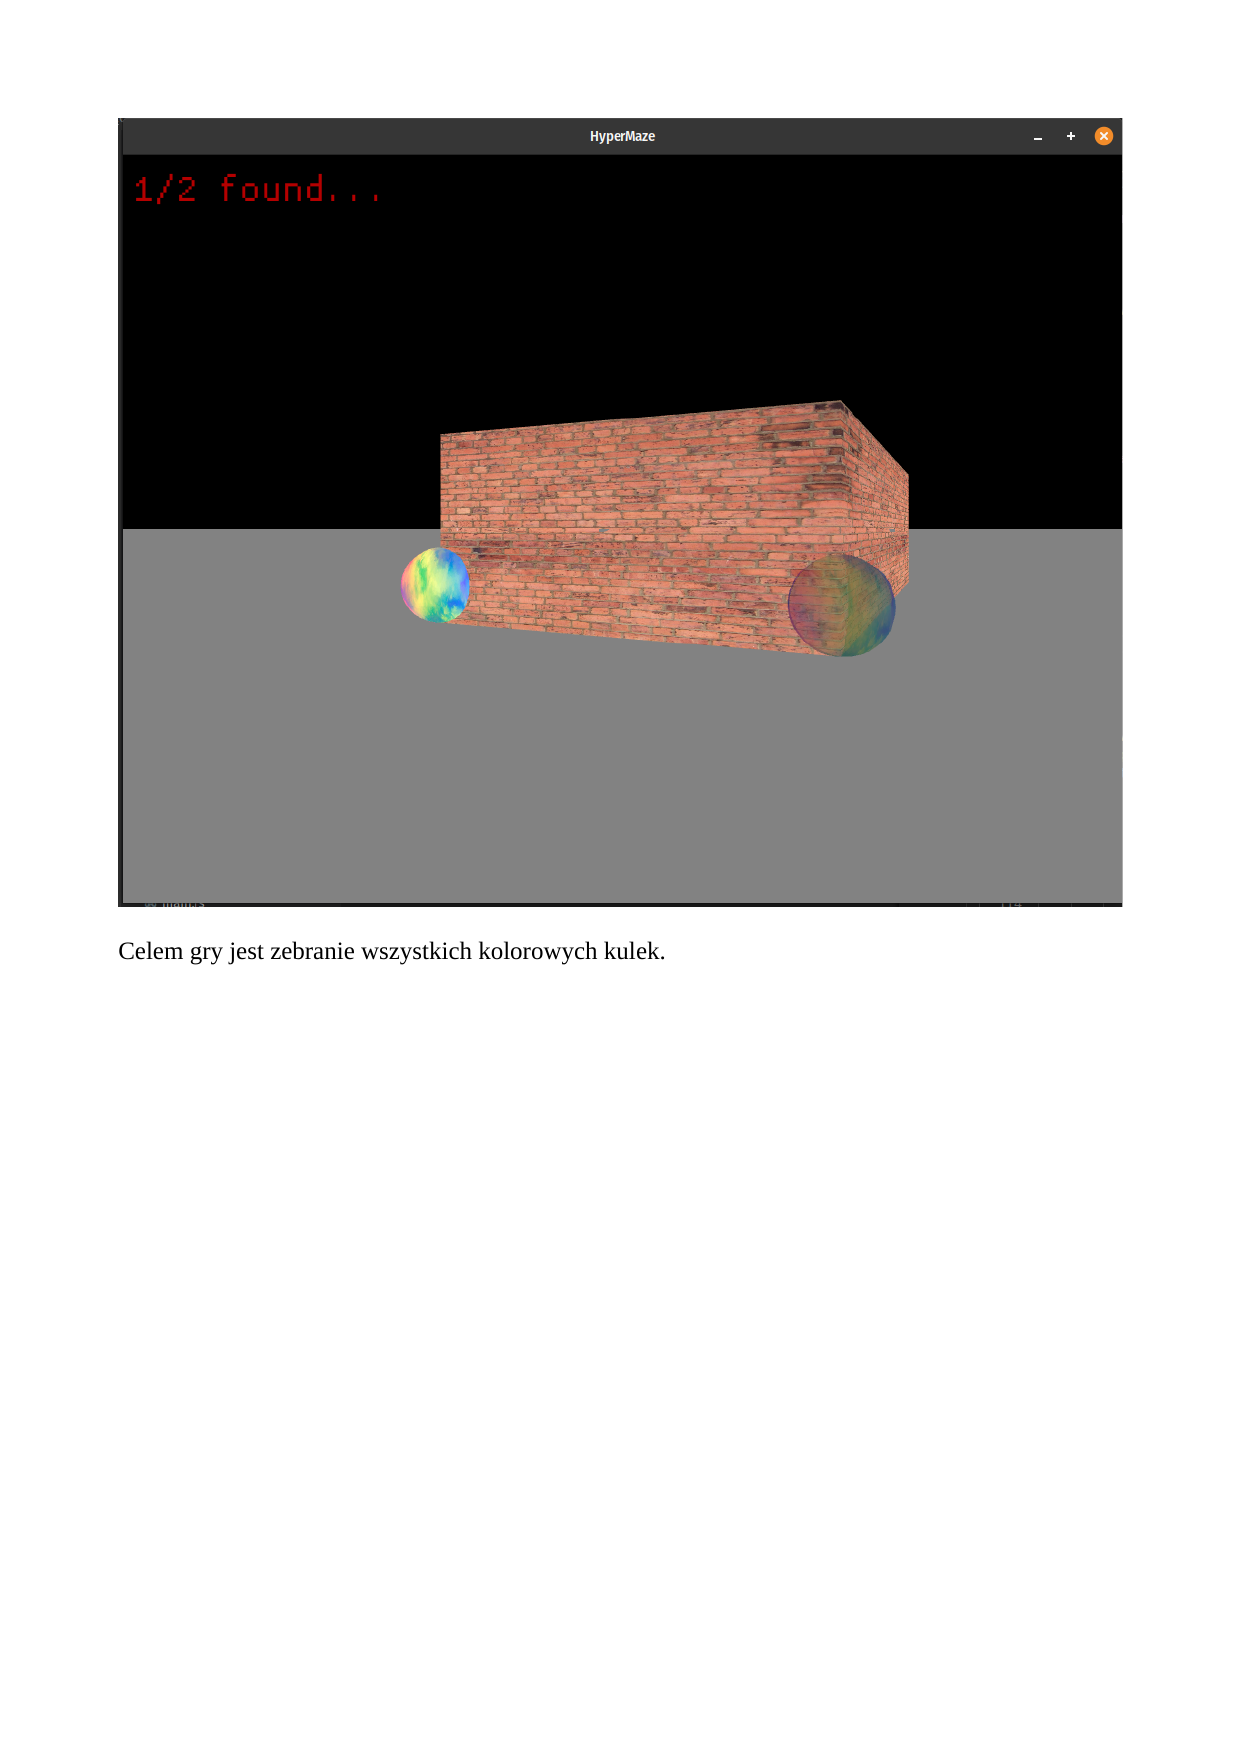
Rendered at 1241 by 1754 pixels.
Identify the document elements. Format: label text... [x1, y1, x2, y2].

picture [118, 118, 1123, 907]
text Celem gry jest zebranie wszystkich kolorowych kulek. [118, 907, 1122, 964]
